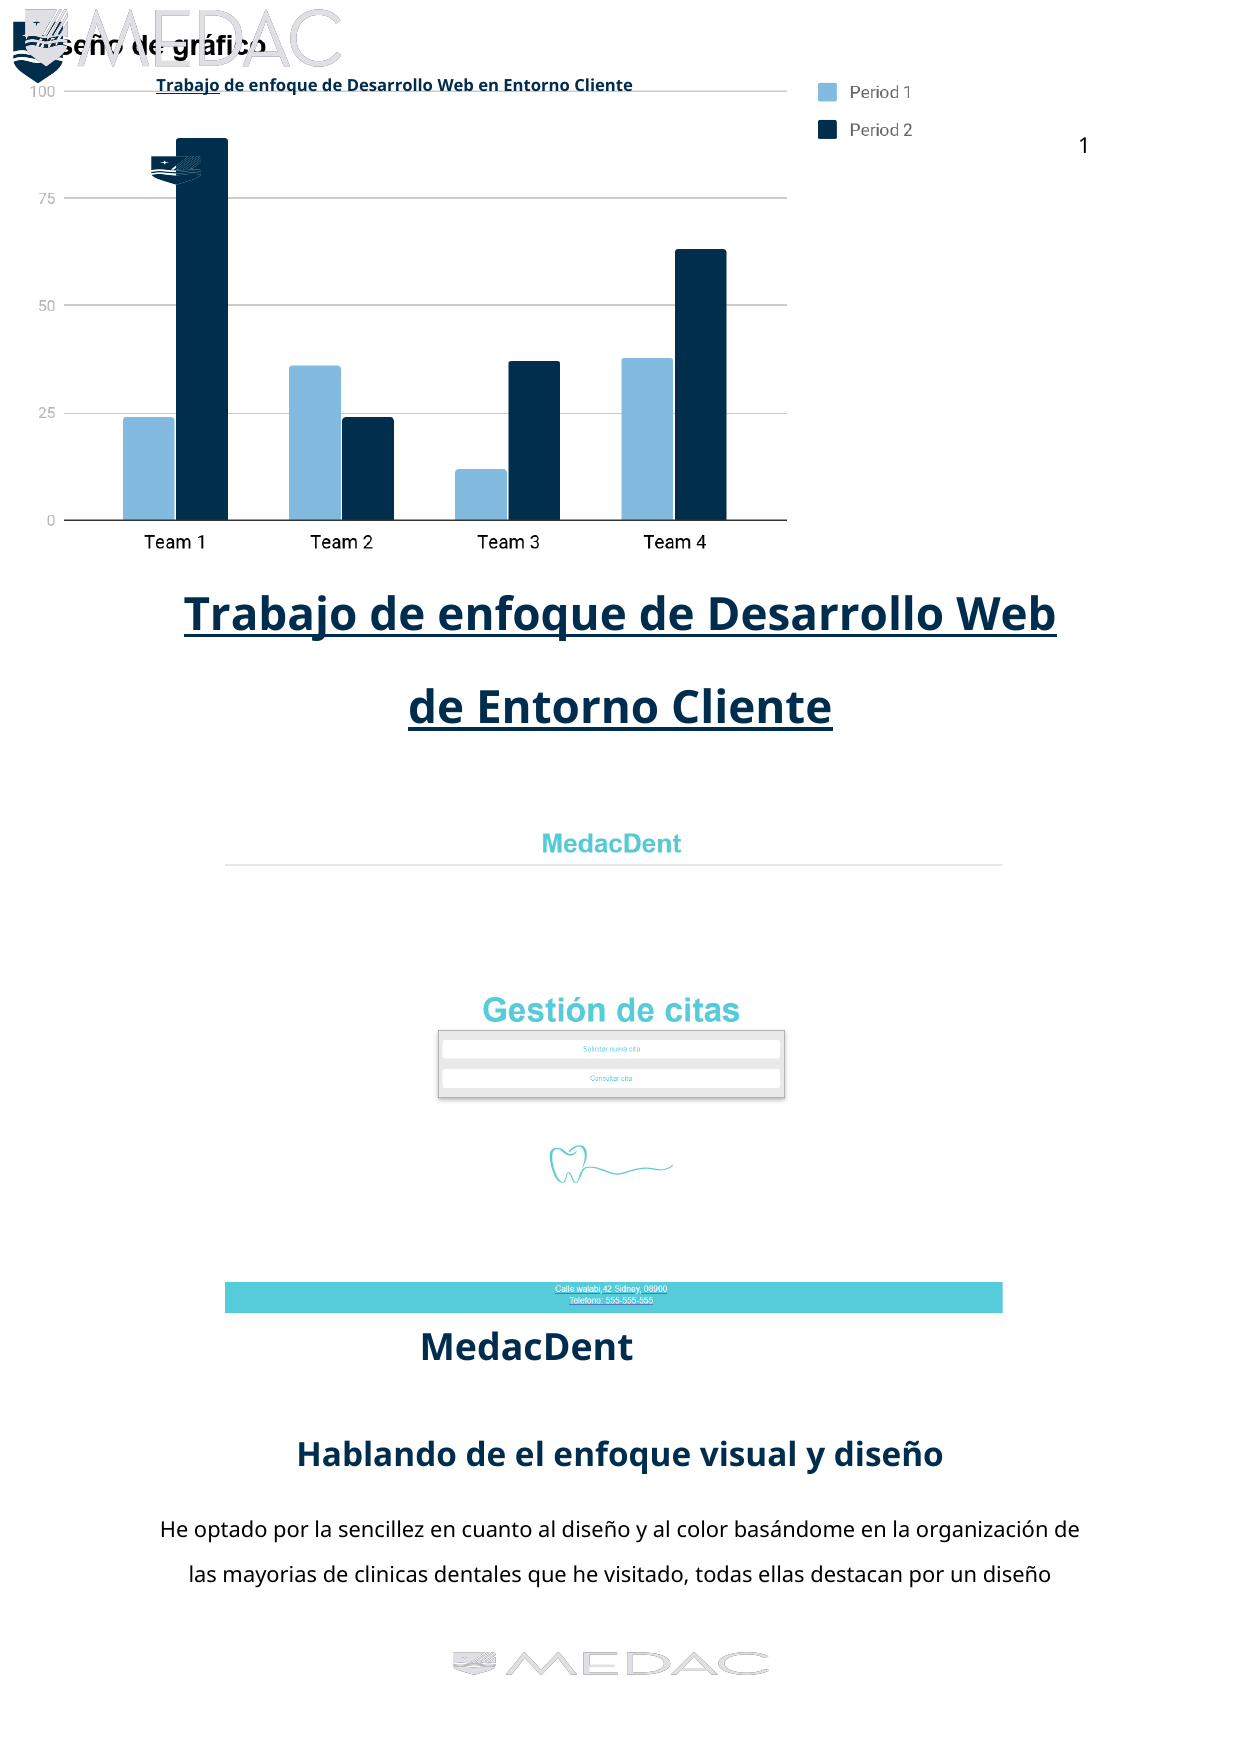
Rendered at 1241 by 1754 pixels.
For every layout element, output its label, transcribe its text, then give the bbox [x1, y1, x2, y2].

subtitle MedacDent [187, 861, 1090, 1371]
picture [428, 1649, 794, 1679]
title Trabajo de enfoque de Desarrollo Web de Entorno Cliente [150, 192, 1090, 737]
picture [0, 0, 941, 582]
text He optado por la sencillez en cuanto al diseño y al color basándome en la organización de las mayorias de clinicas dentales que he visitado, todas ellas destacan por un diseño [150, 1514, 1090, 1589]
picture [225, 827, 1003, 1313]
subtitle Hablando de el enfoque visual y diseño [150, 1431, 1090, 1476]
